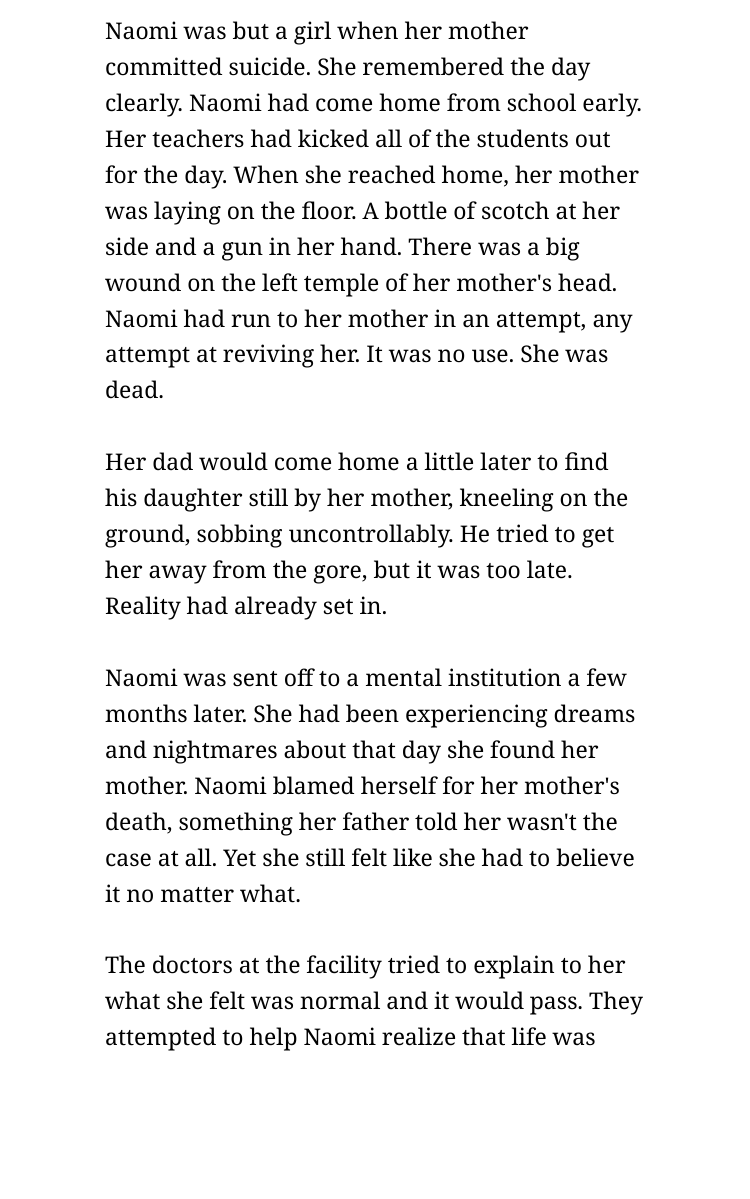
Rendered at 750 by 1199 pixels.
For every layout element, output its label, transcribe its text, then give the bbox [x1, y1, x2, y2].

text Naomi was sent off to a mental institution a few months later. She had been experiencing dreams and nightmares about that day she found her mother. Naomi blamed herself for her mother's death, something her father told her wasn't the case at all. Yet she still felt like she had to believe it no matter what. [105, 662, 645, 909]
text Her dad would come home a little later to find his daughter still by her mother, kneeling on the ground, sobbing uncontrollably. He tried to get her away from the gore, but it was too late. Reality had already set in. [105, 446, 645, 621]
text The doctors at the facility tried to explain to her what she felt was normal and it would pass. They attempted to help Naomi realize that life was [105, 949, 645, 1052]
text Naomi was but a girl when her mother committed suicide. She remembered the day clearly. Naomi had come home from school early. Her teachers had kicked all of the students out for the day. When she reached home, her mother was laying on the floor. A bottle of scotch at her side and a gun in her hand. There was a big wound on the left temple of her mother's head. Naomi had run to her mother in an attempt, any attempt at reviving her. It was no use. She was dead. [105, 15, 645, 406]
